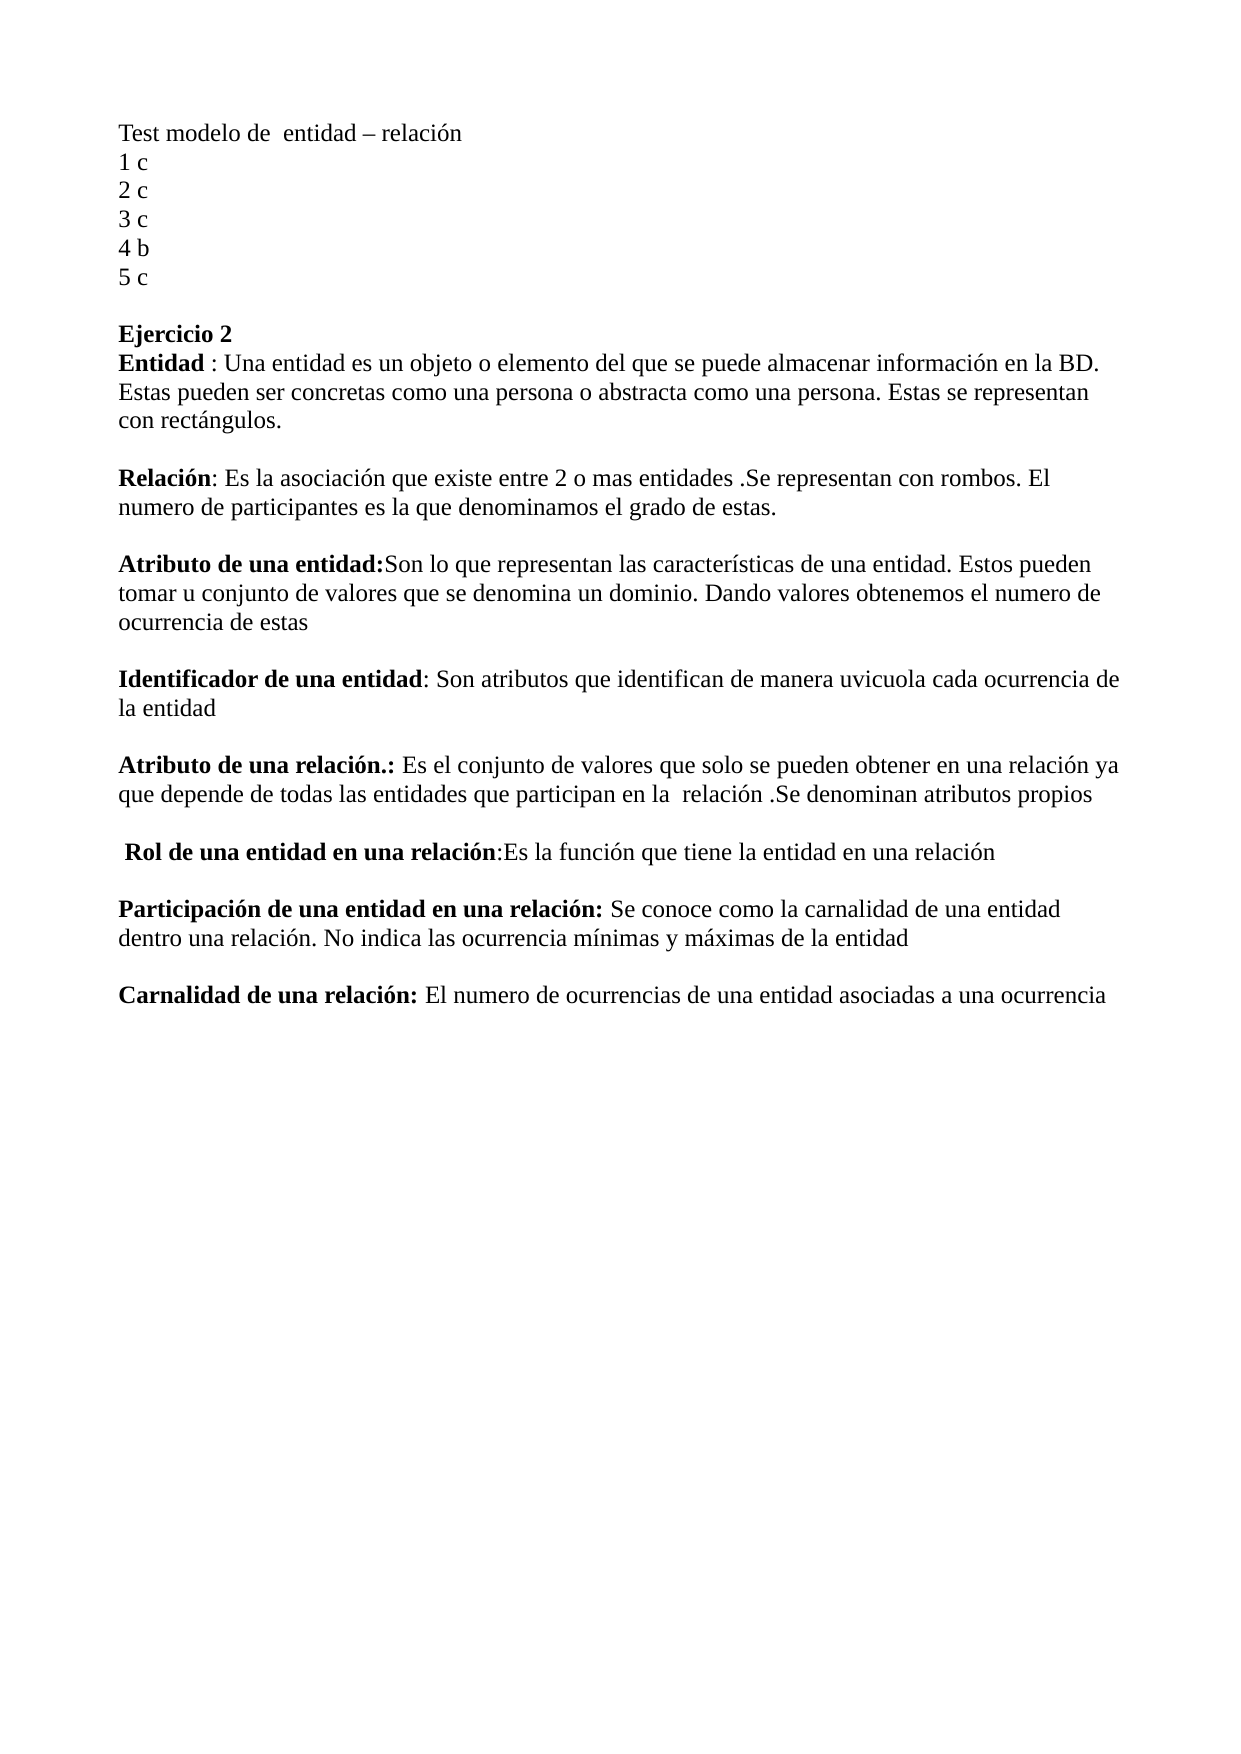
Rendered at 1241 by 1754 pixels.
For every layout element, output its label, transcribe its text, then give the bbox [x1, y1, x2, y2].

text Identificador de una entidad: Son atributos que identifican de manera uvicuola cada ocurrencia de la entidad [118, 664, 1122, 722]
text Atributo de una entidad:Son lo que representan las características de una entidad. Estos pueden tomar u conjunto de valores que se denomina un dominio. Dando valores obtenemos el numero de ocurrencia de estas [118, 549, 1122, 636]
text 1 c [118, 147, 1122, 176]
text Participación de una entidad en una relación: Se conoce como la carnalidad de una entidad dentro una relación. No indica las ocurrencia mínimas y máximas de la entidad [118, 894, 1122, 952]
text Relación: Es la asociación que existe entre 2 o mas entidades .Se representan con rombos. El numero de participantes es la que denominamos el grado de estas. [118, 463, 1122, 521]
text 5 c [118, 262, 1122, 291]
text 2 c [118, 176, 1122, 204]
text Carnalidad de una relación: El numero de ocurrencias de una entidad asociadas a una ocurrencia [118, 981, 1122, 1009]
text Entidad : Una entidad es un objeto o elemento del que se puede almacenar información en la BD. Estas pueden ser concretas como una persona o abstracta como una persona. Estas se representan con rectángulos. [118, 348, 1122, 434]
text 3 c [118, 204, 1122, 233]
text 4 b [118, 233, 1122, 262]
text Test modelo de entidad – relación [118, 118, 1122, 147]
text Atributo de una relación.: Es el conjunto de valores que solo se pueden obtener en una relación ya que depende de todas las entidades que participan en la relación .Se denominan atributos propios [118, 751, 1122, 808]
text Ejercicio 2 [118, 319, 1122, 348]
text Rol de una entidad en una relación:Es la función que tiene la entidad en una relación [118, 837, 1122, 866]
